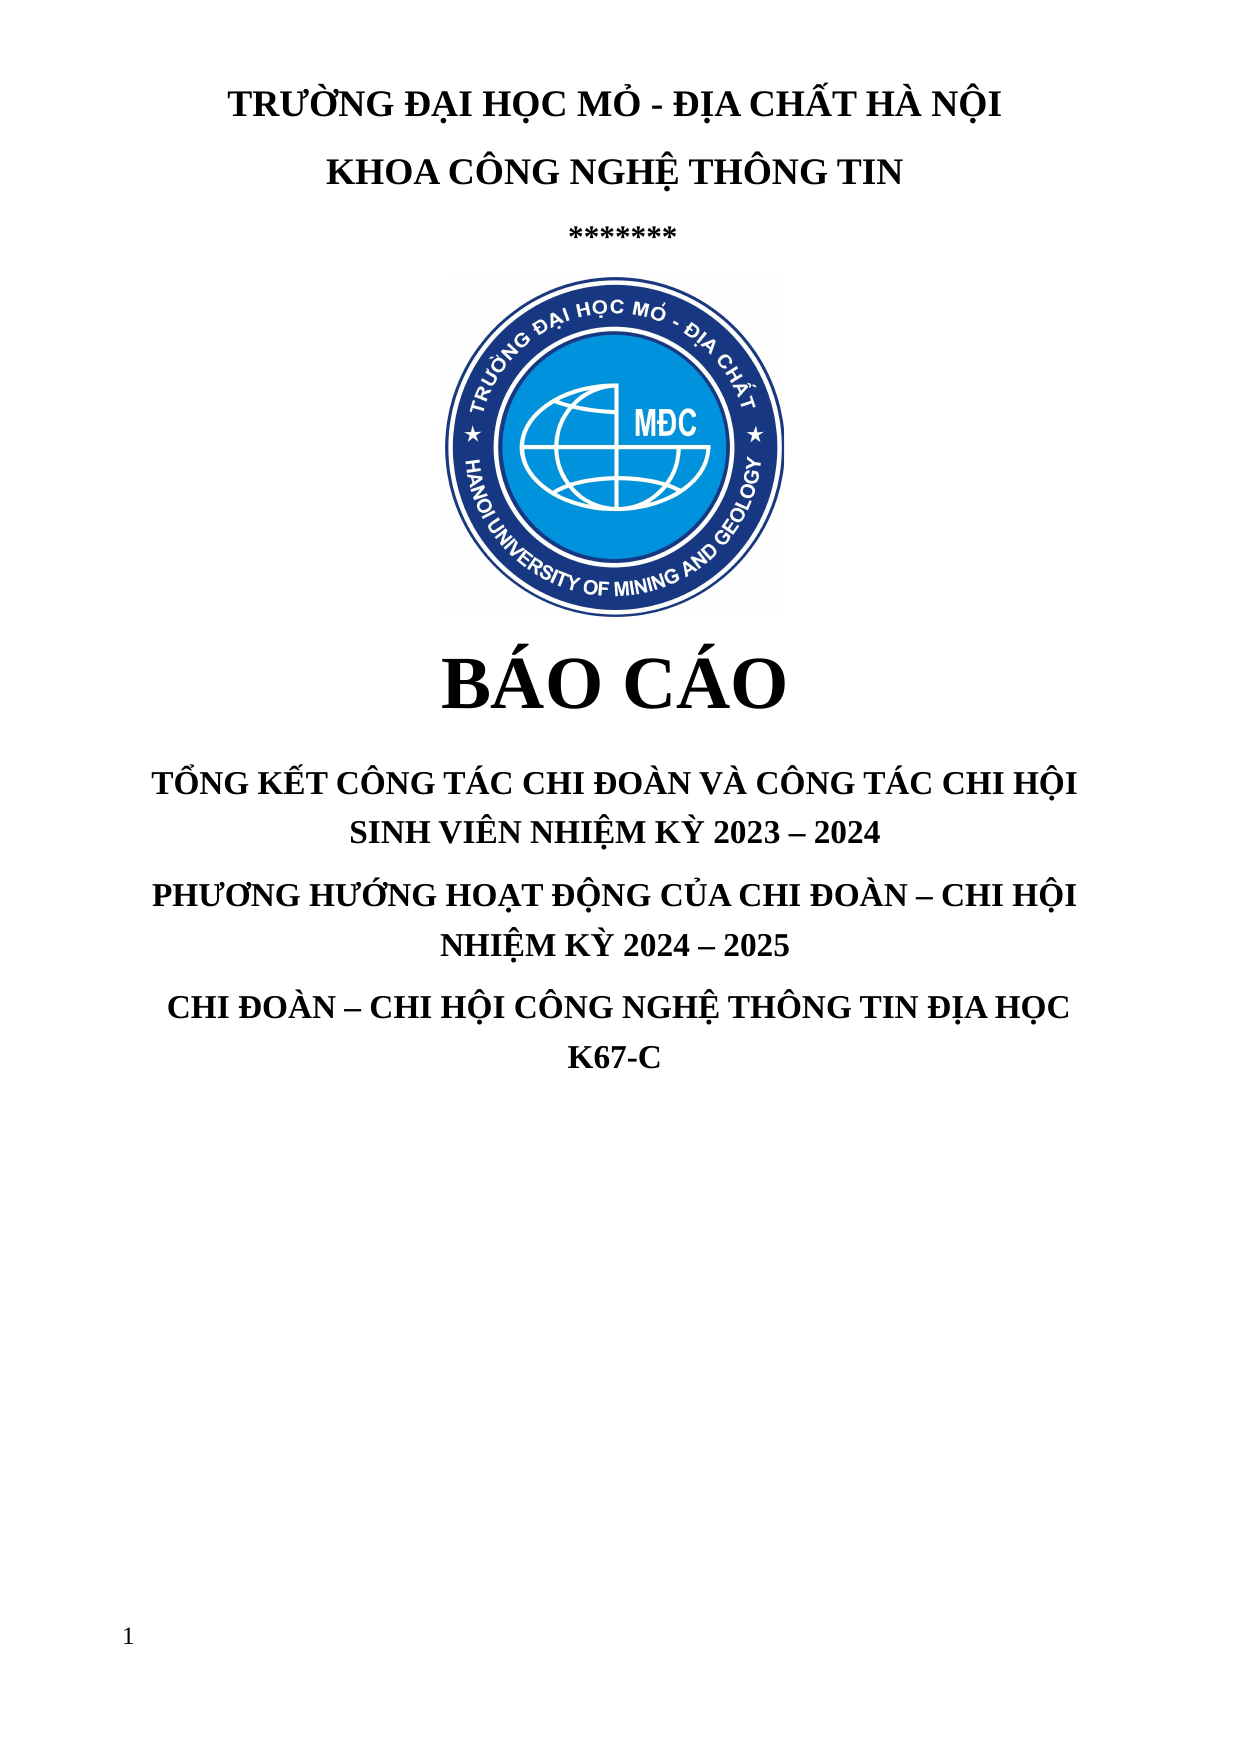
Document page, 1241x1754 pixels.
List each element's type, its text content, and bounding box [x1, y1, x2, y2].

text KHOA CÔNG NGHỆ THÔNG TIN [122, 150, 1107, 193]
text ******* [122, 218, 1107, 254]
text TRƯỜNG ĐẠI HỌC MỎ - ĐỊA CHẤT HÀ NỘI [122, 81, 1107, 124]
text BÁO CÁO [122, 638, 1107, 725]
text CHI ĐOÀN – CHI HỘI CÔNG NGHỆ THÔNG TIN ĐỊA HỌC K67-C [122, 987, 1107, 1075]
text TỔNG KẾT CÔNG TÁC CHI ĐOÀN VÀ CÔNG TÁC CHI HỘI SINH VIÊN NHIỆM KỲ 2023 – 2024 [122, 763, 1107, 851]
text PHƯƠNG HƯỚNG HOẠT ĐỘNG CỦA CHI ĐOÀN – CHI HỘI NHIỆM KỲ 2024 – 2025 [122, 875, 1107, 963]
